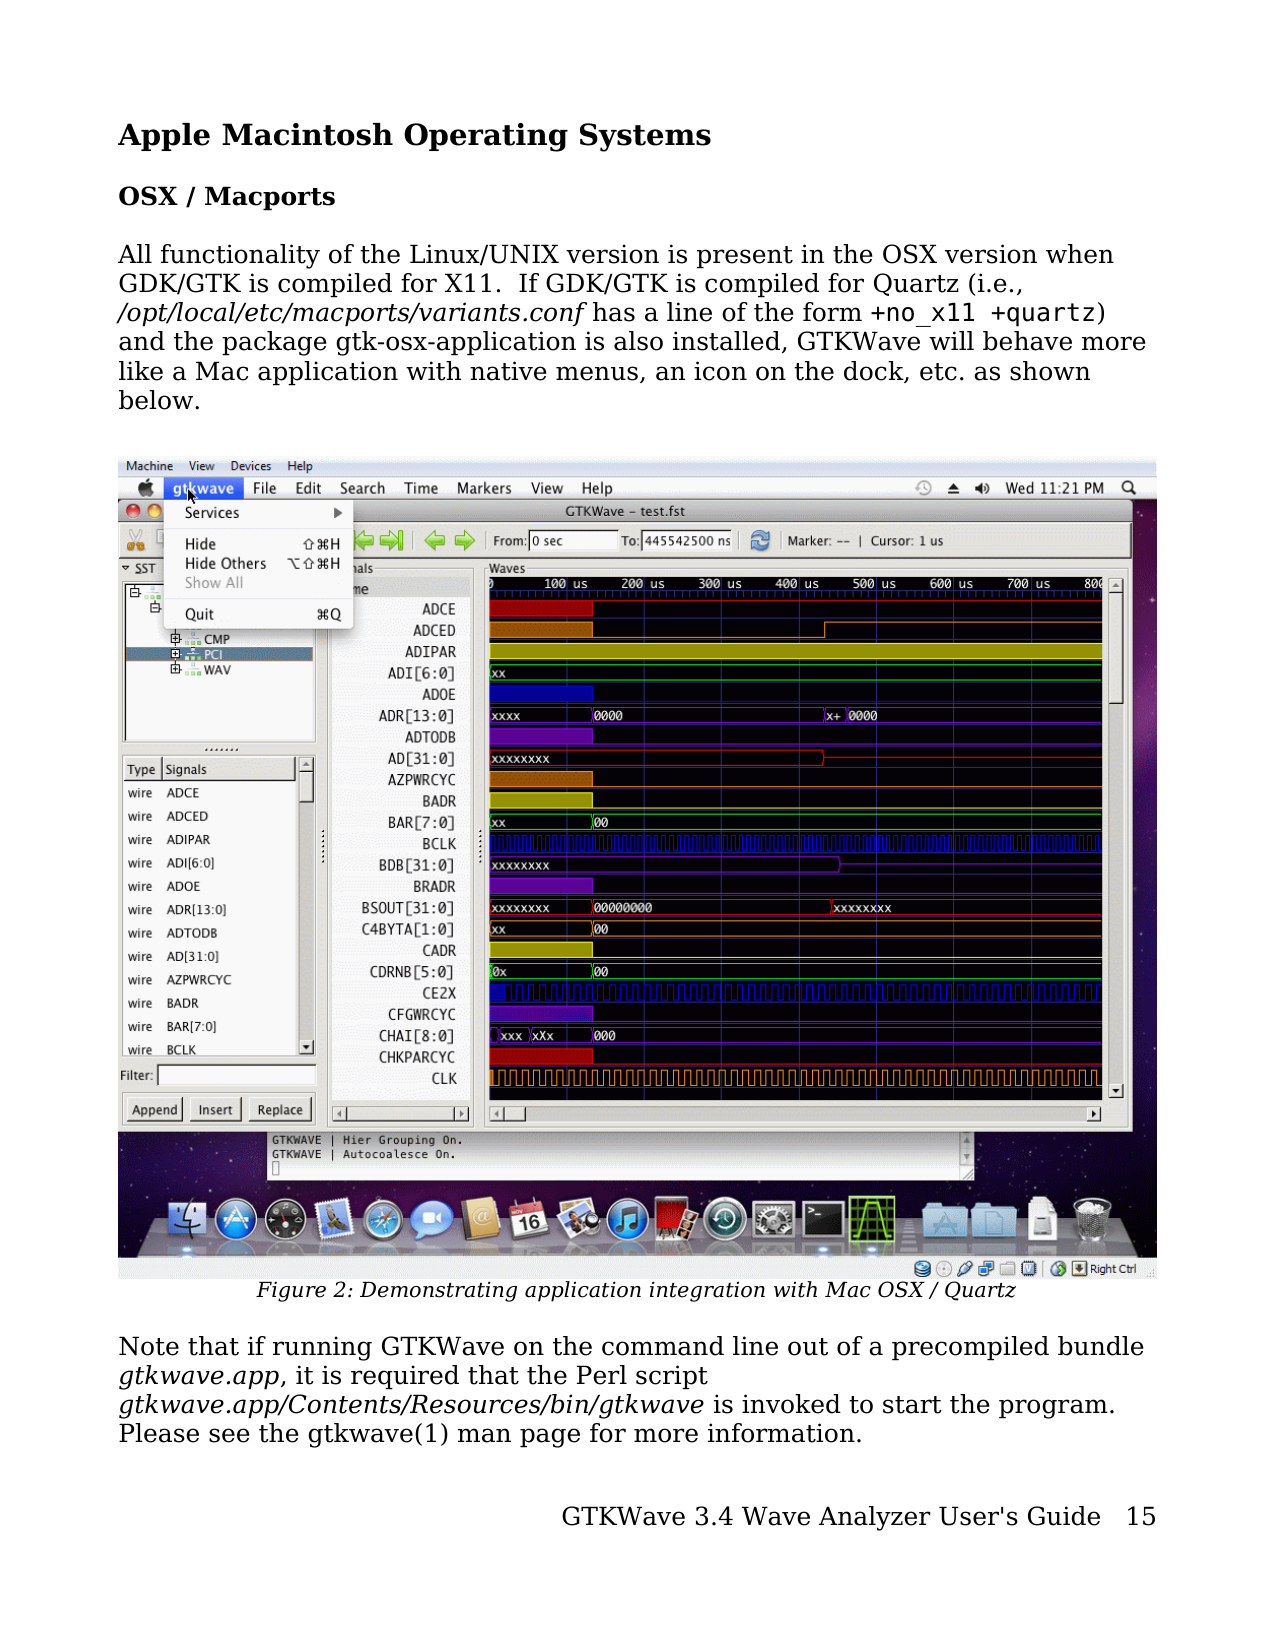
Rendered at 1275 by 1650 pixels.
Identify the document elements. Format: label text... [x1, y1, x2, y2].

subtitle OSX / Macports [118, 182, 1157, 211]
text Figure 2: Demonstrating application integration with Mac OSX / Quartz [118, 1279, 1157, 1303]
picture [118, 456, 1157, 1279]
text All functionality of the Linux/UNIX version is present in the OSX version when GDK/GTK is compiled for X11. If GDK/GTK is compiled for Quartz (i.e., /opt/local/etc/macports/variants.conf has a line of the form +no_x11 +quartz) and the package gtk-osx-application is also installed, GTKWave will behave more like a Mac application with native menus, an icon on the dock, etc. as shown below. [118, 240, 1157, 415]
subtitle Apple Macintosh Operating Systems [118, 118, 1157, 152]
text Note that if running GTKWave on the command line out of a precompiled bundle gtkwave.app, it is required that the Perl script gtkwave.app/Contents/Resources/bin/gtkwave is invoked to start the program. Please see the gtkwave(1) man page for more information. [118, 1332, 1157, 1449]
